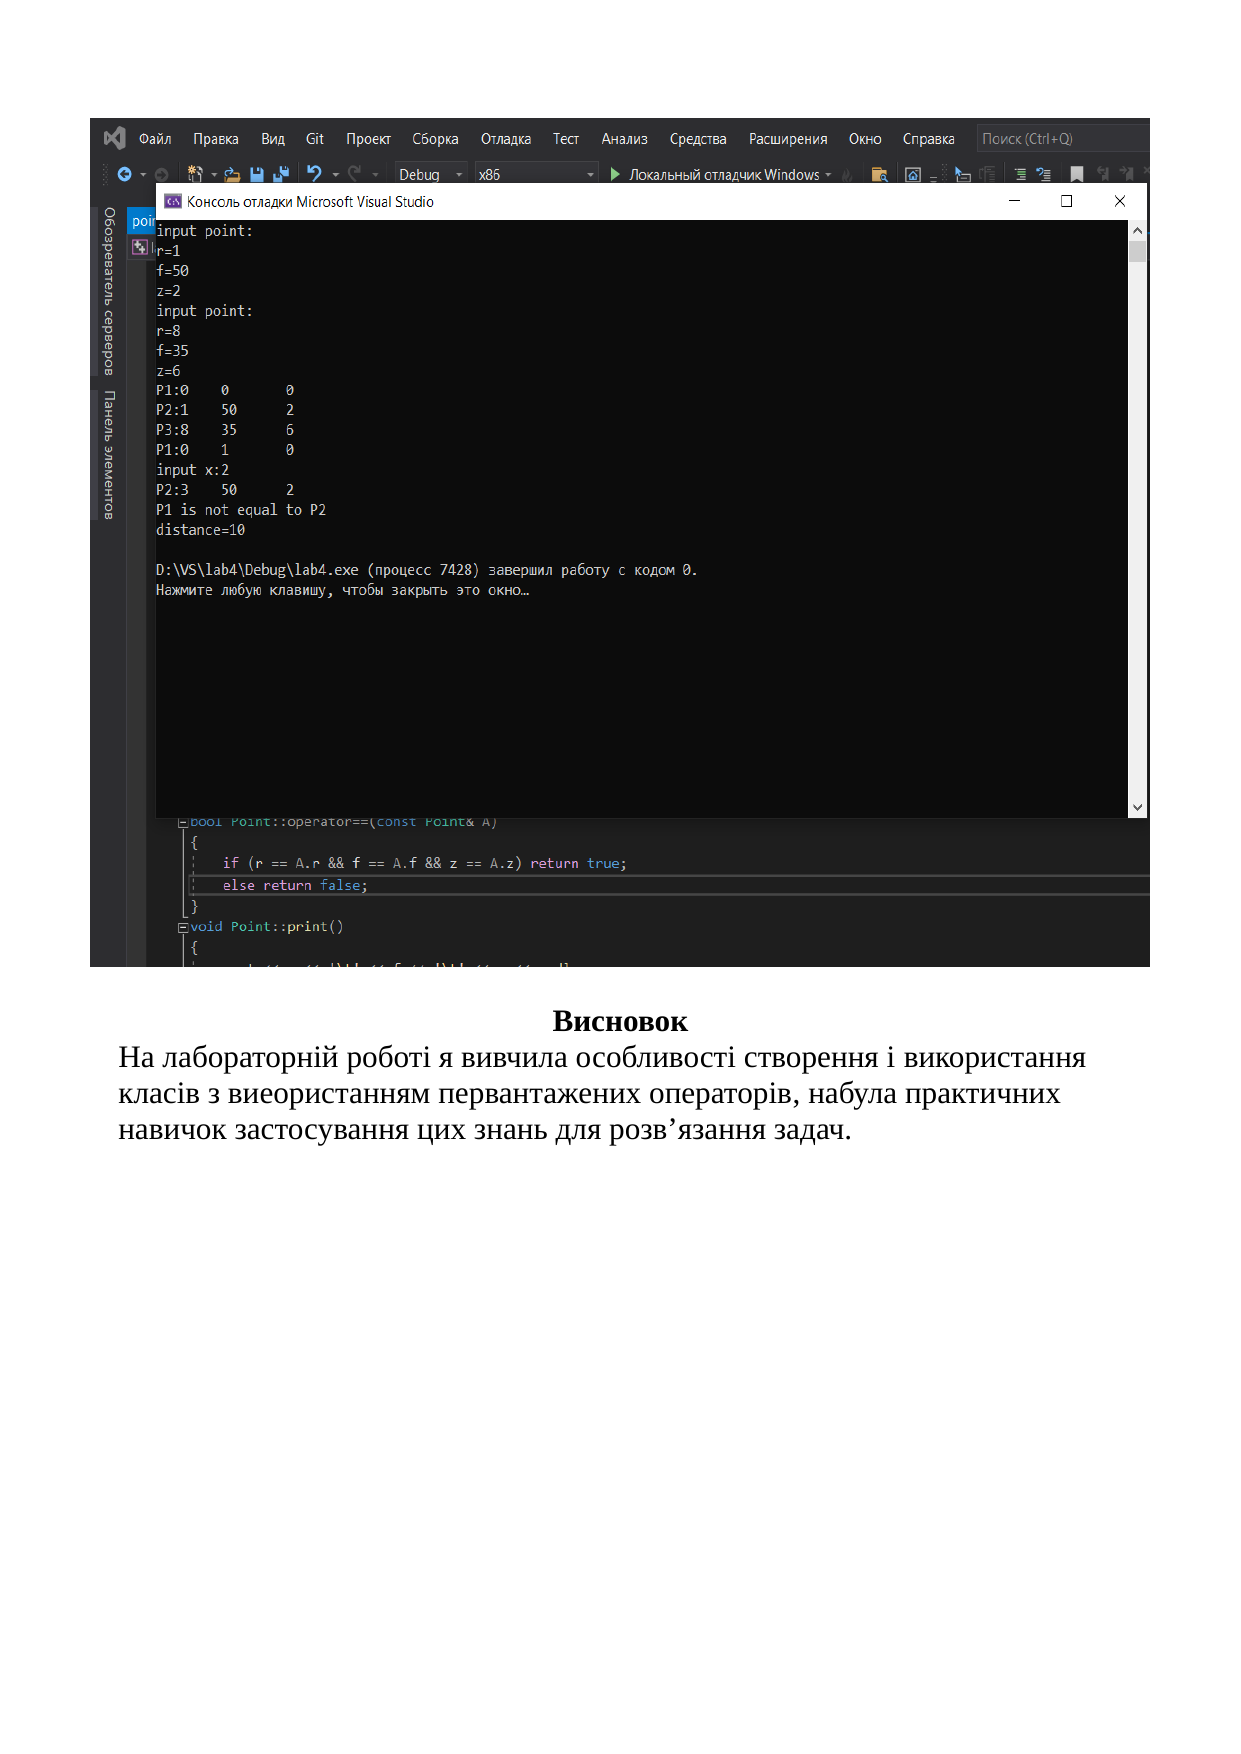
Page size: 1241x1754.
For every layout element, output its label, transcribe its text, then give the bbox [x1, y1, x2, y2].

text На лабораторній роботі я вивчила особливості створення і використання класів з виеористанням первантажених операторів, набула практичних навичок застосування цих знань для розв’язання задач. [118, 1038, 1122, 1146]
text Висновок [118, 1002, 1122, 1038]
